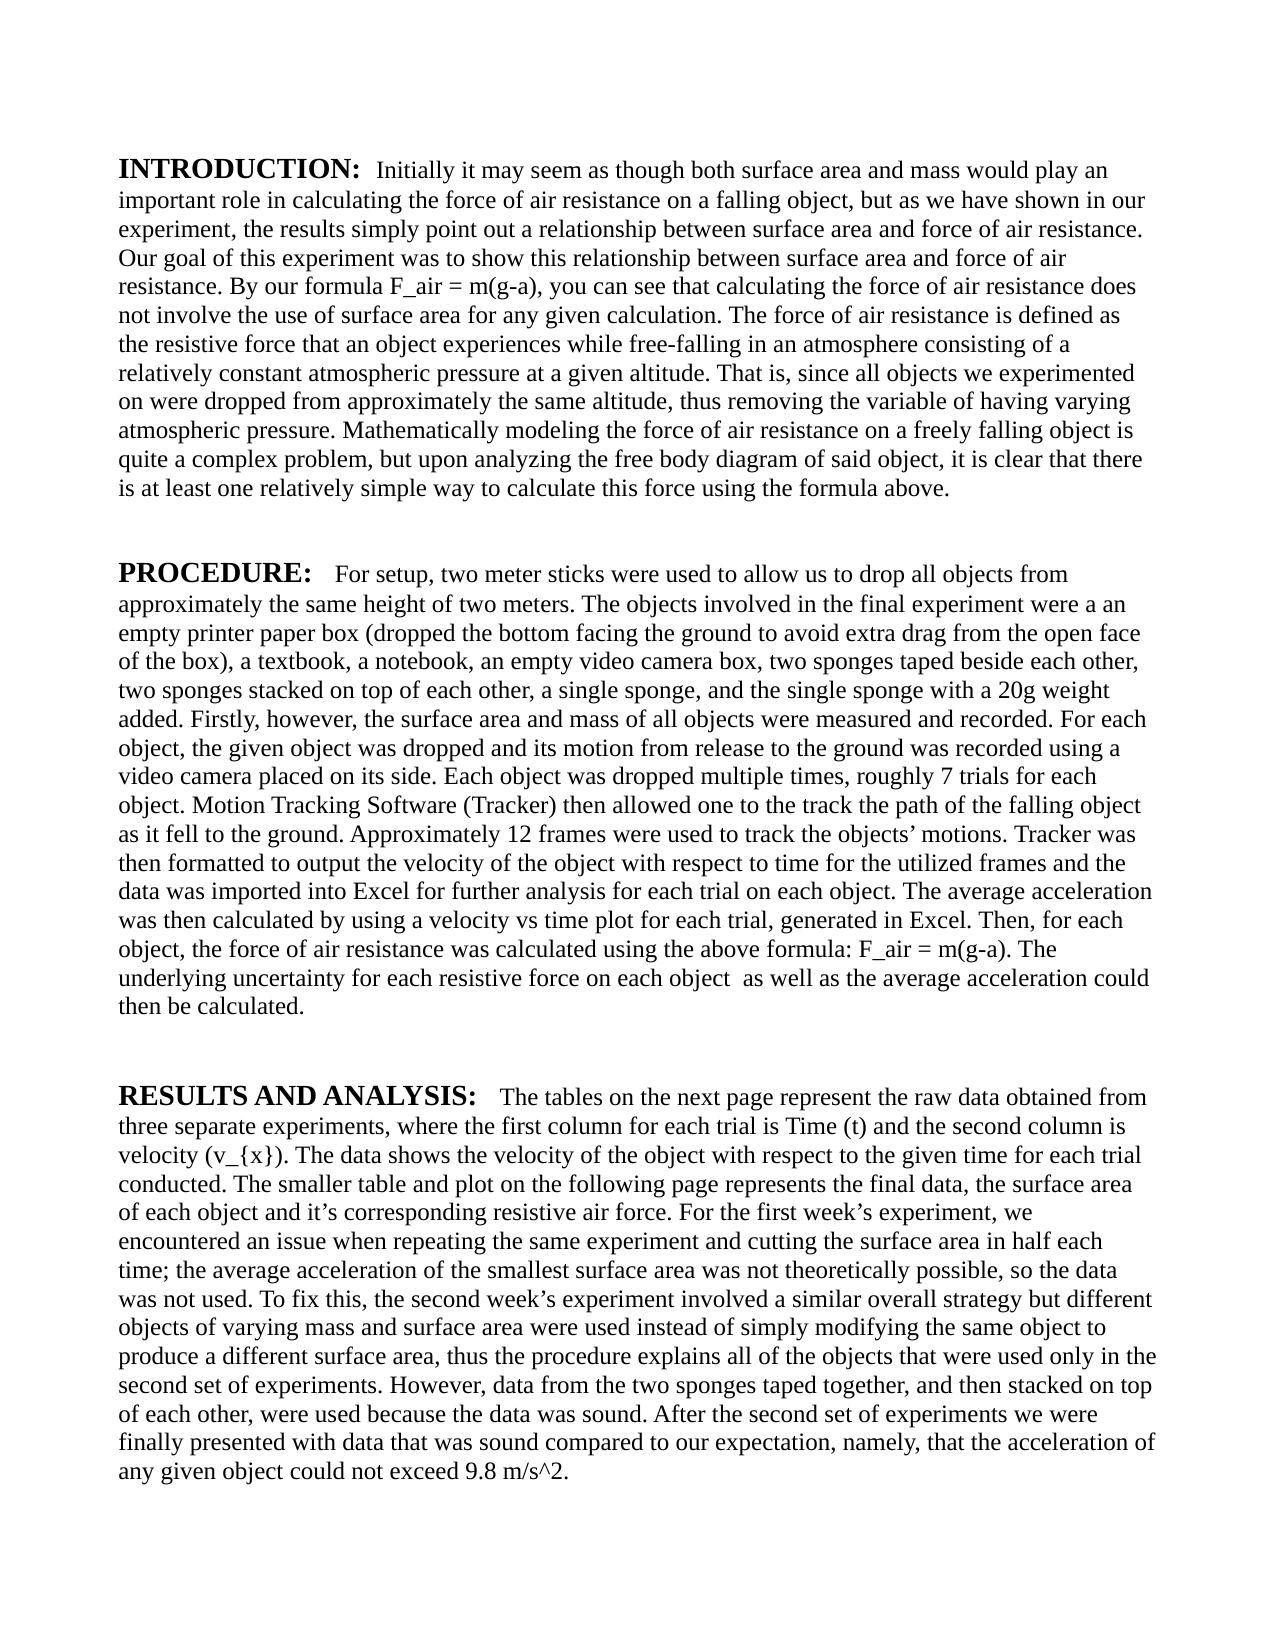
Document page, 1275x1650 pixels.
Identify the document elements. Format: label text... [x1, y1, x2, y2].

text RESULTS AND ANALYSIS: The tables on the next page represent the raw data obtained from three separate experiments, where the first column for each trial is Time (t) and the second column is velocity (v_{x}). The data shows the velocity of the object with respect to the given time for each trial conducted. The smaller table and plot on the following page represents the final data, the surface area of each object and it’s corresponding resistive air force. For the first week’s experiment, we encountered an issue when repeating the same experiment and cutting the surface area in half each time; the average acceleration of the smallest surface area was not theoretically possible, so the data was not used. To fix this, the second week’s experiment involved a similar overall strategy but different objects of varying mass and surface area were used instead of simply modifying the same object to produce a different surface area, thus the procedure explains all of the objects that were used only in the second set of experiments. However, data from the two sponges taped together, and then stacked on top of each other, were used because the data was sound. After the second set of experiments we were finally presented with data that was sound compared to our expectation, namely, that the acceleration of any given object could not exceed 9.8 m/s^2. [118, 1078, 1157, 1485]
text PROCEDURE: For setup, two meter sticks were used to allow us to drop all objects from approximately the same height of two meters. The objects involved in the final experiment were a an empty printer paper box (dropped the bottom facing the ground to avoid extra drag from the open face of the box), a textbook, a notebook, an empty video camera box, two sponges taped beside each other, two sponges stacked on top of each other, a single sponge, and the single sponge with a 20g weight added. Firstly, however, the surface area and mass of all objects were measured and recorded. For each object, the given object was dropped and its motion from release to the ground was recorded using a video camera placed on its side. Each object was dropped multiple times, roughly 7 trials for each object. Motion Tracking Software (Tracker) then allowed one to the track the path of the falling object as it fell to the ground. Approximately 12 frames were used to track the objects’ motions. Tracker was then formatted to output the velocity of the object with respect to time for the utilized frames and the data was imported into Excel for further analysis for each trial on each object. The average acceleration was then calculated by using a velocity vs time plot for each trial, generated in Excel. Then, for each object, the force of air resistance was calculated using the above formula: F_air = m(g-a). The underlying uncertainty for each resistive force on each object as well as the average acceleration could then be calculated. [118, 555, 1157, 1020]
text INTRODUCTION: Initially it may seem as though both surface area and mass would play an important role in calculating the force of air resistance on a falling object, but as we have shown in our experiment, the results simply point out a relationship between surface area and force of air resistance. Our goal of this experiment was to show this relationship between surface area and force of air resistance. By our formula F_air = m(g-a), you can see that calculating the force of air resistance does not involve the use of surface area for any given calculation. The force of air resistance is defined as the resistive force that an object experiences while free-falling in an atmosphere consisting of a relatively constant atmospheric pressure at a given altitude. That is, since all objects we experimented on were dropped from approximately the same altitude, thus removing the variable of having varying atmospheric pressure. Mathematically modeling the force of air resistance on a freely falling object is quite a complex problem, but upon analyzing the free body diagram of said object, it is clear that there is at least one relatively simple way to calculate this force using the formula above. [118, 152, 1157, 501]
